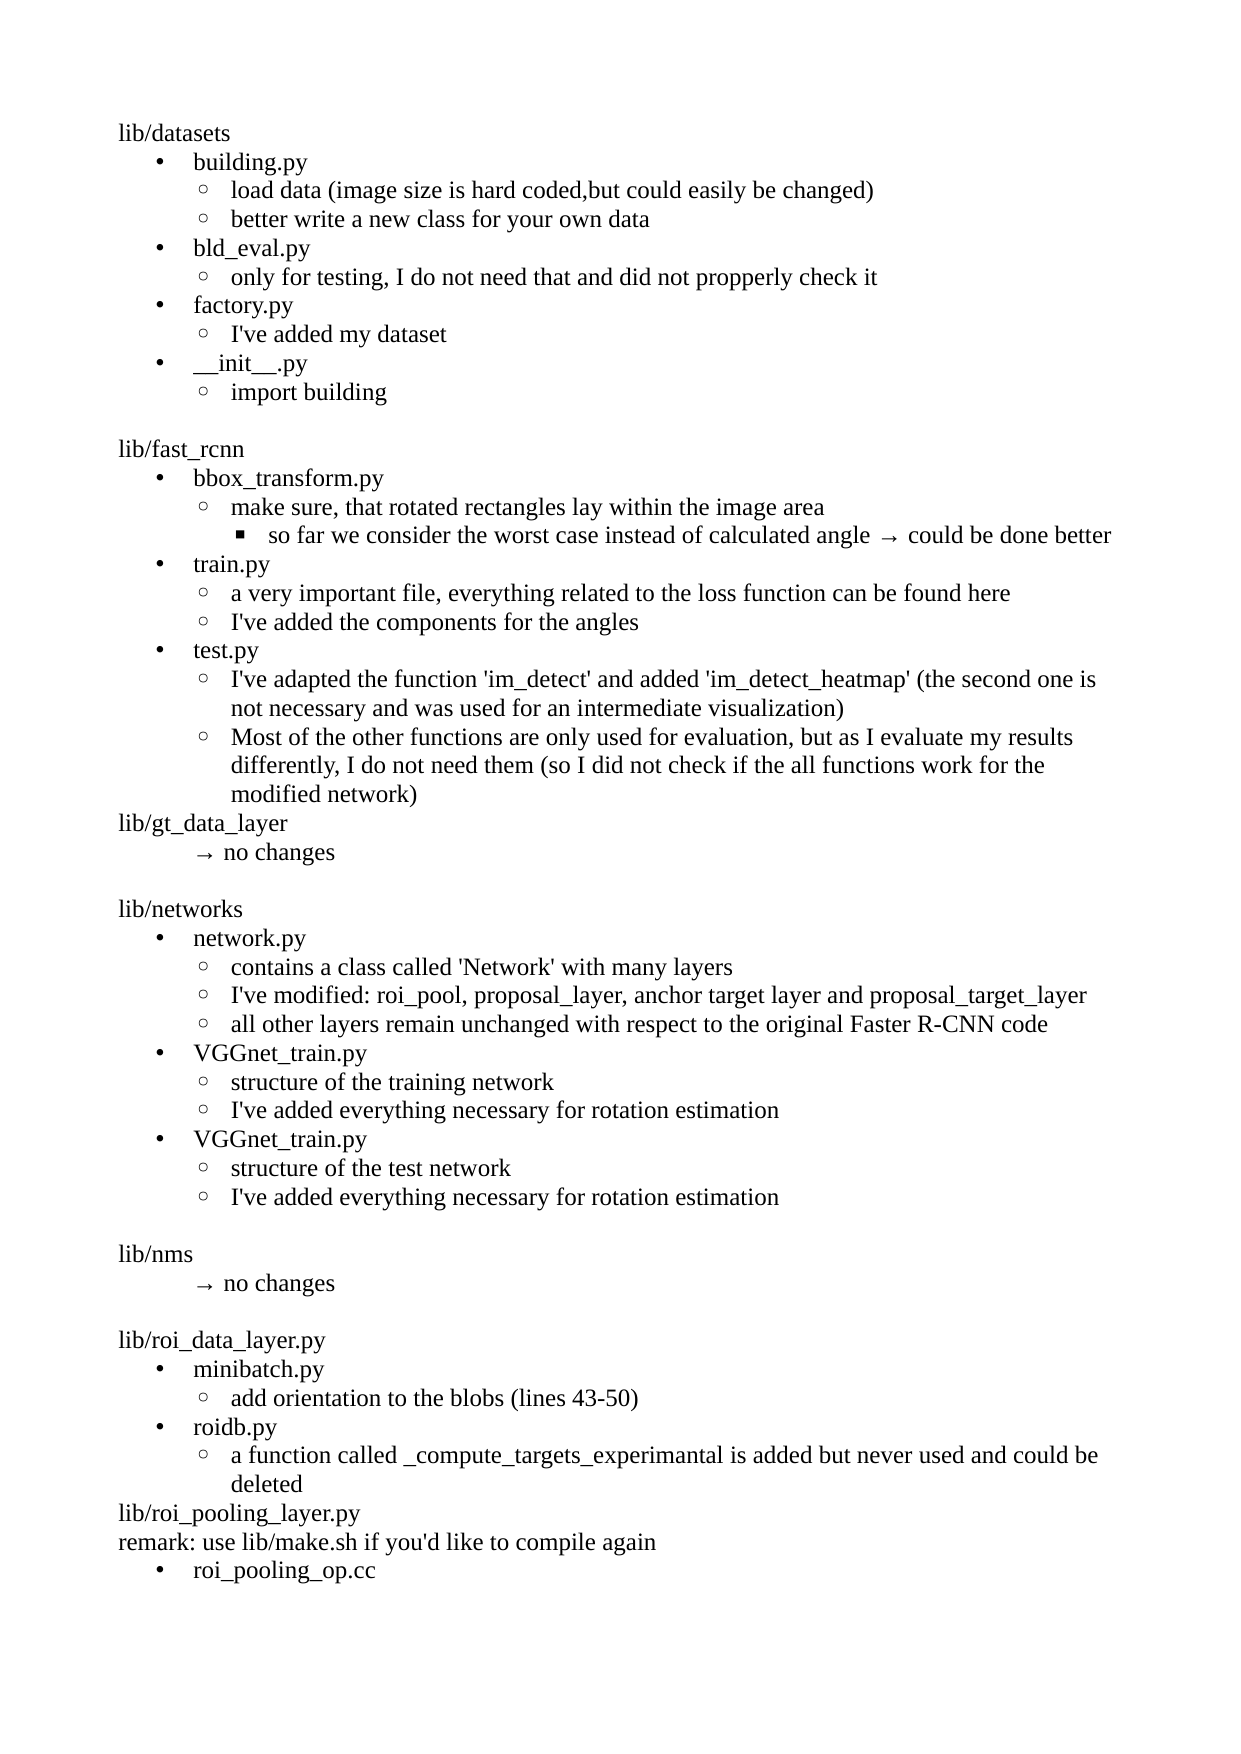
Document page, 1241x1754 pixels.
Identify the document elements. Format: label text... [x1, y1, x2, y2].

text → no changes [118, 1268, 1122, 1297]
list test.py [156, 636, 1122, 664]
list factory.py [156, 291, 1122, 319]
list I've added my dataset [193, 319, 1122, 348]
list I've added everything necessary for rotation estimation [193, 1182, 1122, 1211]
list add orientation to the blobs (lines 43-50) [193, 1383, 1122, 1412]
list VGGnet_train.py [156, 1124, 1122, 1153]
text lib/roi_pooling_layer.py [118, 1498, 1122, 1527]
list __init__.py [156, 348, 1122, 377]
text lib/networks [118, 894, 1122, 923]
list structure of the test network [193, 1153, 1122, 1182]
text lib/nms [118, 1239, 1122, 1268]
text remark: use lib/make.sh if you'd like to compile again [118, 1527, 1122, 1556]
list I've adapted the function 'im_detect' and added 'im_detect_heatmap' (the second one is not necessary and was used for an intermediate visualization) [193, 664, 1122, 722]
list make sure, that rotated rectangles lay within the image area [193, 492, 1122, 521]
text lib/fast_rcnn [118, 434, 1122, 463]
list bbox_transform.py [156, 463, 1122, 492]
list I've added everything necessary for rotation estimation [193, 1096, 1122, 1124]
list train.py [156, 549, 1122, 578]
text → no changes [118, 837, 1122, 866]
list better write a new class for your own data [193, 204, 1122, 233]
list contains a class called 'Network' with many layers [193, 952, 1122, 981]
list a function called _compute_targets_experimantal is added but never used and could be deleted [193, 1441, 1122, 1498]
text lib/roi_data_layer.py [118, 1326, 1122, 1354]
list load data (image size is hard coded,but could easily be changed) [193, 176, 1122, 204]
list Most of the other functions are only used for evaluation, but as I evaluate my results differently, I do not need them (so I did not check if the all functions work for the modified network) [193, 722, 1122, 808]
list only for testing, I do not need that and did not propperly check it [193, 262, 1122, 291]
text lib/datasets [118, 118, 1122, 147]
list all other layers remain unchanged with respect to the original Faster R-CNN code [193, 1009, 1122, 1038]
list building.py [156, 147, 1122, 176]
list minibatch.py [156, 1354, 1122, 1383]
list so far we consider the worst case instead of calculated angle → could be done better [231, 521, 1122, 549]
list roi_pooling_op.cc [156, 1556, 1122, 1584]
list bld_eval.py [156, 233, 1122, 262]
list I've added the components for the angles [193, 607, 1122, 636]
text lib/gt_data_layer [118, 808, 1122, 837]
list structure of the training network [193, 1067, 1122, 1096]
list a very important file, everything related to the loss function can be found here [193, 578, 1122, 607]
list I've modified: roi_pool, proposal_layer, anchor target layer and proposal_target_layer [193, 981, 1122, 1009]
list network.py [156, 923, 1122, 952]
list VGGnet_train.py [156, 1038, 1122, 1067]
list roidb.py [156, 1412, 1122, 1441]
list import building [193, 377, 1122, 406]
